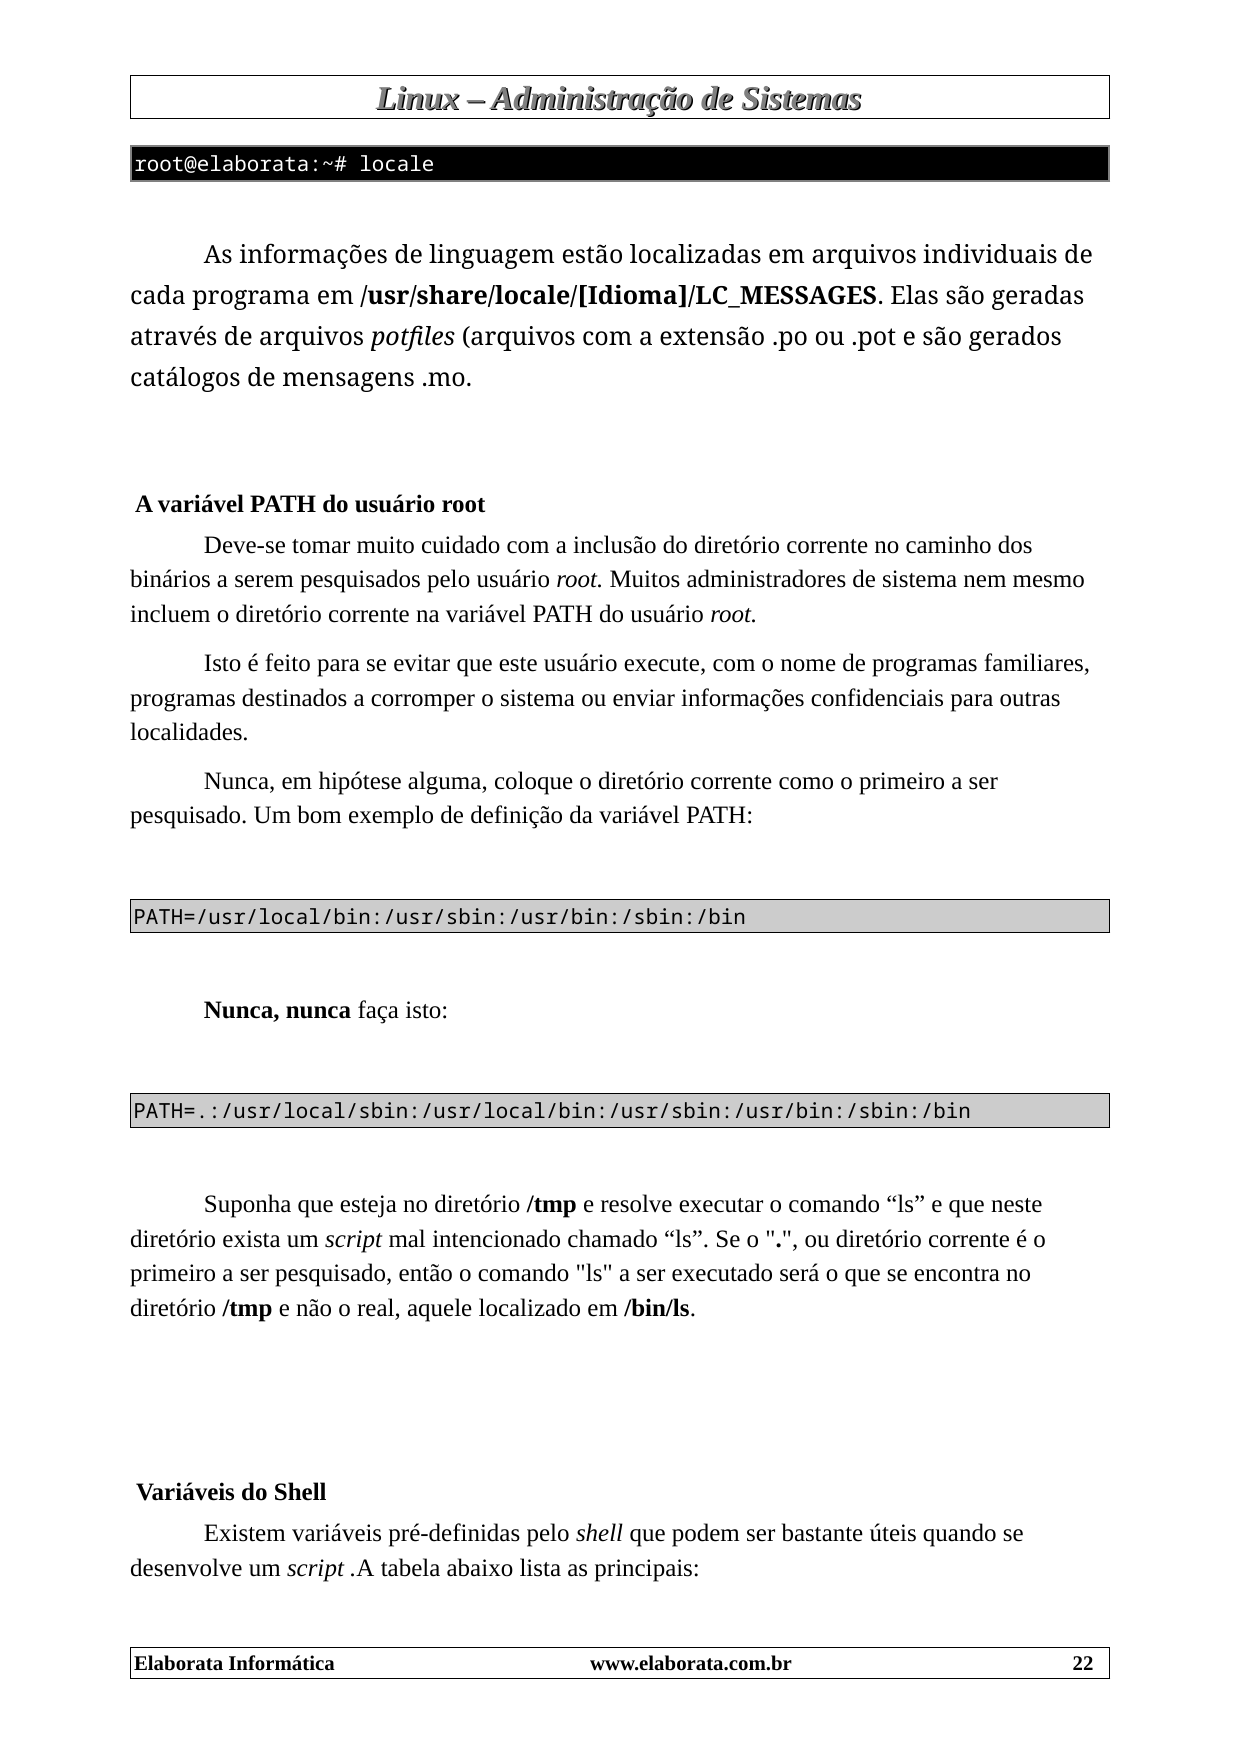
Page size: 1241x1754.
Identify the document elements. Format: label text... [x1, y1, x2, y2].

text root@elaborata:~# locale [132, 147, 1108, 180]
text Deve-se tomar muito cuidado com a inclusão do diretório corrente no caminho dos binários a serem pesquisados pelo usuário root. Muitos administradores de sistema nem mesmo incluem o diretório corrente na variável PATH do usuário root. [130, 530, 1110, 628]
text As informações de linguagem estão localizadas em arquivos individuais de cada programa em /usr/share/locale/[Idioma]/LC_MESSAGES. Elas são geradas através de arquivos potfiles (arquivos com a extensão .po ou .pot e são gerados catálogos de mensagens .mo. [130, 237, 1110, 394]
text Existem variáveis pré-definidas pelo shell que podem ser bastante úteis quando se desenvolve um script .A tabela abaixo lista as principais: [130, 1518, 1110, 1582]
text Isto é feito para se evitar que este usuário execute, com o nome de programas familiares, programas destinados a corromper o sistema ou enviar informações confidenciais para outras localidades. [130, 648, 1110, 746]
text Nunca, em hipótese alguma, coloque o diretório corrente como o primeiro a ser pesquisado. Um bom exemplo de definição da variável PATH: [130, 766, 1110, 829]
text PATH=/usr/local/bin:/usr/sbin:/usr/bin:/sbin:/bin [131, 900, 1109, 932]
text Nunca, nunca faça isto: [130, 995, 1110, 1024]
text PATH=.:/usr/local/sbin:/usr/local/bin:/usr/sbin:/usr/bin:/sbin:/bin [131, 1094, 1109, 1127]
subtitle A variável PATH do usuário root [130, 489, 1110, 518]
text Suponha que esteja no diretório /tmp e resolve executar o comando “ls” e que neste diretório exista um script mal intencionado chamado “ls”. Se o ".", ou diretório corrente é o primeiro a ser pesquisado, então o comando "ls" a ser executado será o que se encontra no diretório /tmp e não o real, aquele localizado em /bin/ls. [130, 1189, 1110, 1321]
subtitle Variáveis do Shell [130, 1477, 1110, 1506]
